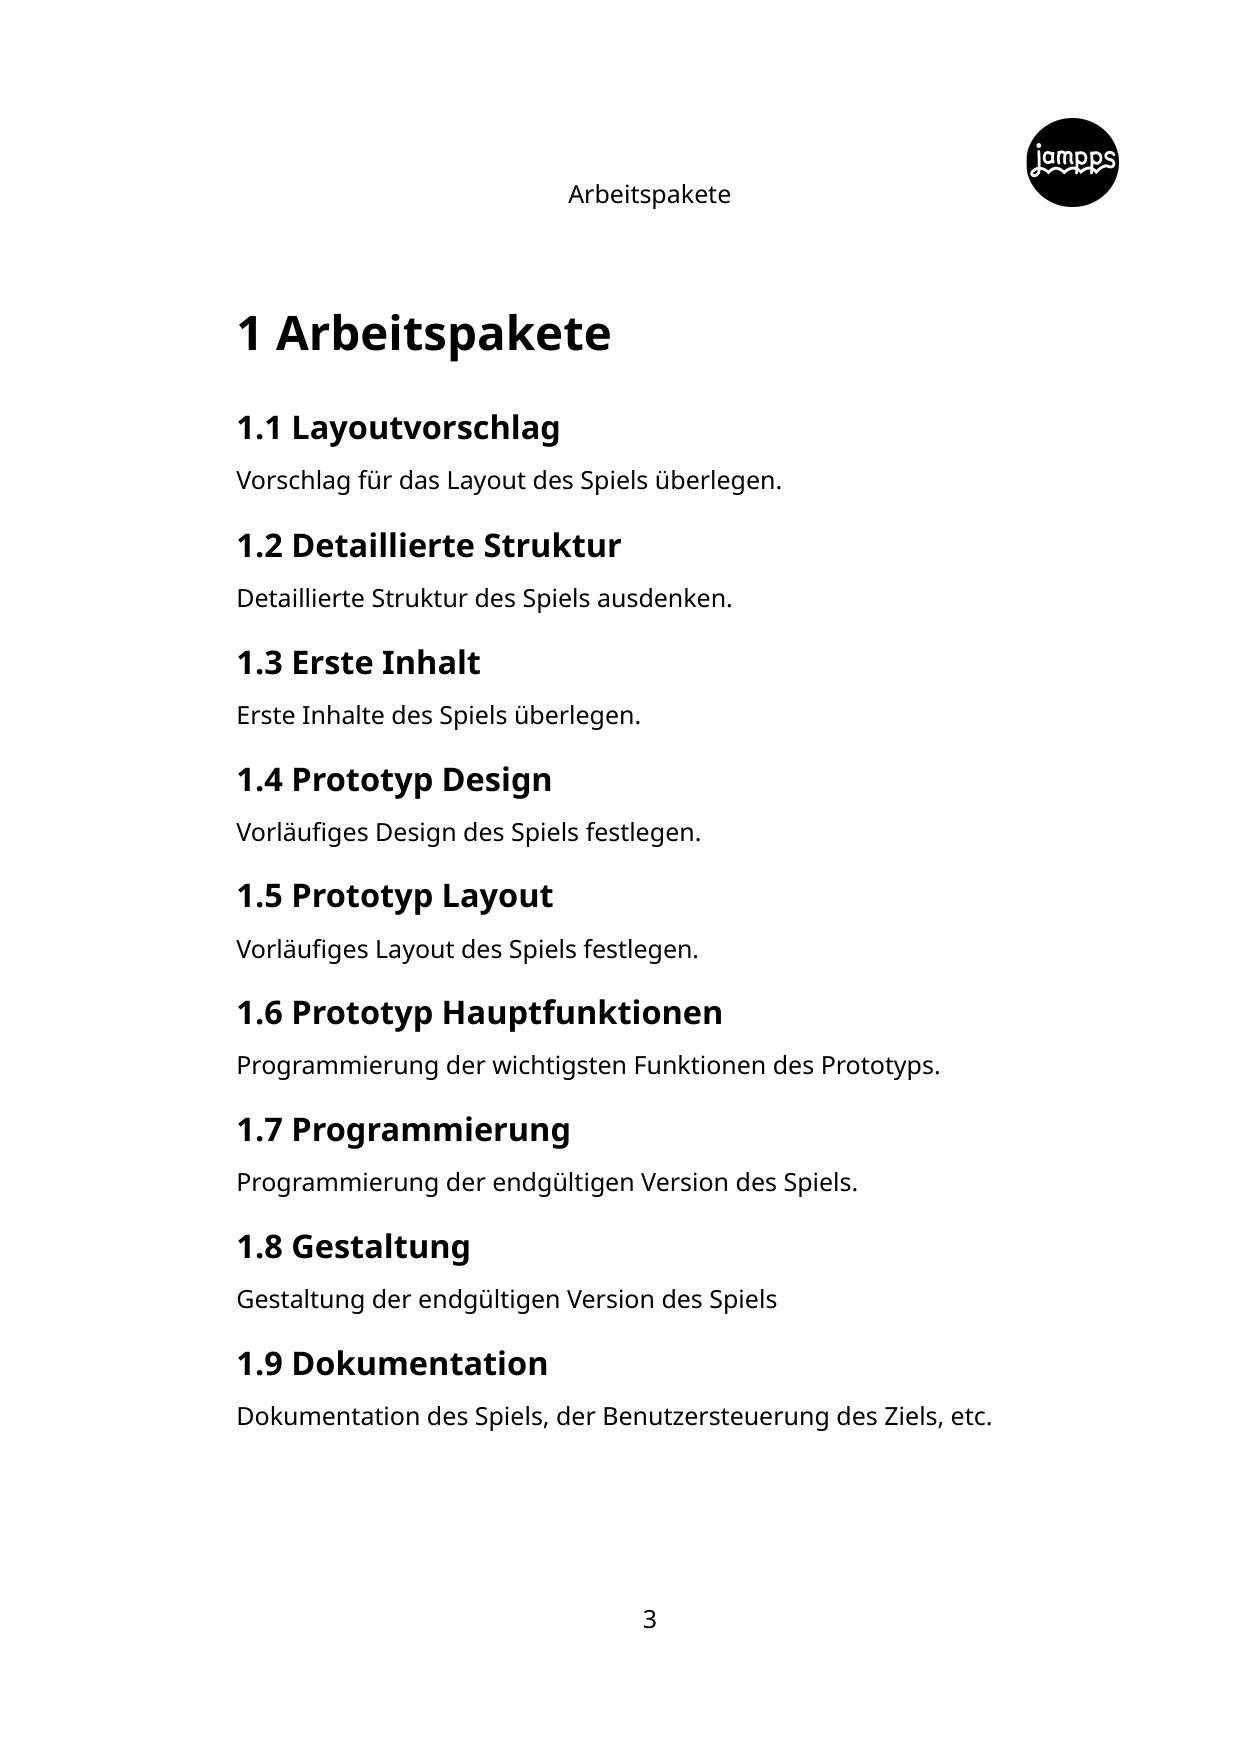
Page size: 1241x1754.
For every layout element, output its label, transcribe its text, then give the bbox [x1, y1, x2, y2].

text Detaillierte Struktur des Spiels ausdenken. [236, 581, 1004, 615]
subtitle Programmierung [236, 1107, 1004, 1151]
text Erste Inhalte des Spiels überlegen. [236, 698, 1004, 732]
text Vorläufiges Design des Spiels festlegen. [236, 814, 1004, 848]
picture [1026, 118, 1119, 207]
subtitle Detaillierte Struktur [236, 523, 1004, 567]
subtitle Arbeitspakete [236, 300, 1004, 364]
subtitle Erste Inhalt [236, 639, 1004, 684]
subtitle Prototyp Hauptfunktionen [236, 990, 1004, 1034]
text Vorläufiges Layout des Spiels festlegen. [236, 931, 1004, 965]
subtitle Layoutvorschlag [236, 404, 1004, 448]
text Dokumentation des Spiels, der Benutzersteuerung des Ziels, etc. [236, 1398, 1004, 1432]
text Programmierung der wichtigsten Funktionen des Prototyps. [236, 1048, 1004, 1082]
subtitle Gestaltung [236, 1223, 1004, 1268]
text Vorschlag für das Layout des Spiels überlegen. [236, 462, 1004, 497]
subtitle Dokumentation [236, 1340, 1004, 1384]
text Programmierung der endgültigen Version des Spiels. [236, 1165, 1004, 1199]
text Gestaltung der endgültigen Version des Spiels [236, 1282, 1004, 1316]
subtitle Prototyp Design [236, 756, 1004, 801]
subtitle Prototyp Layout [236, 873, 1004, 917]
